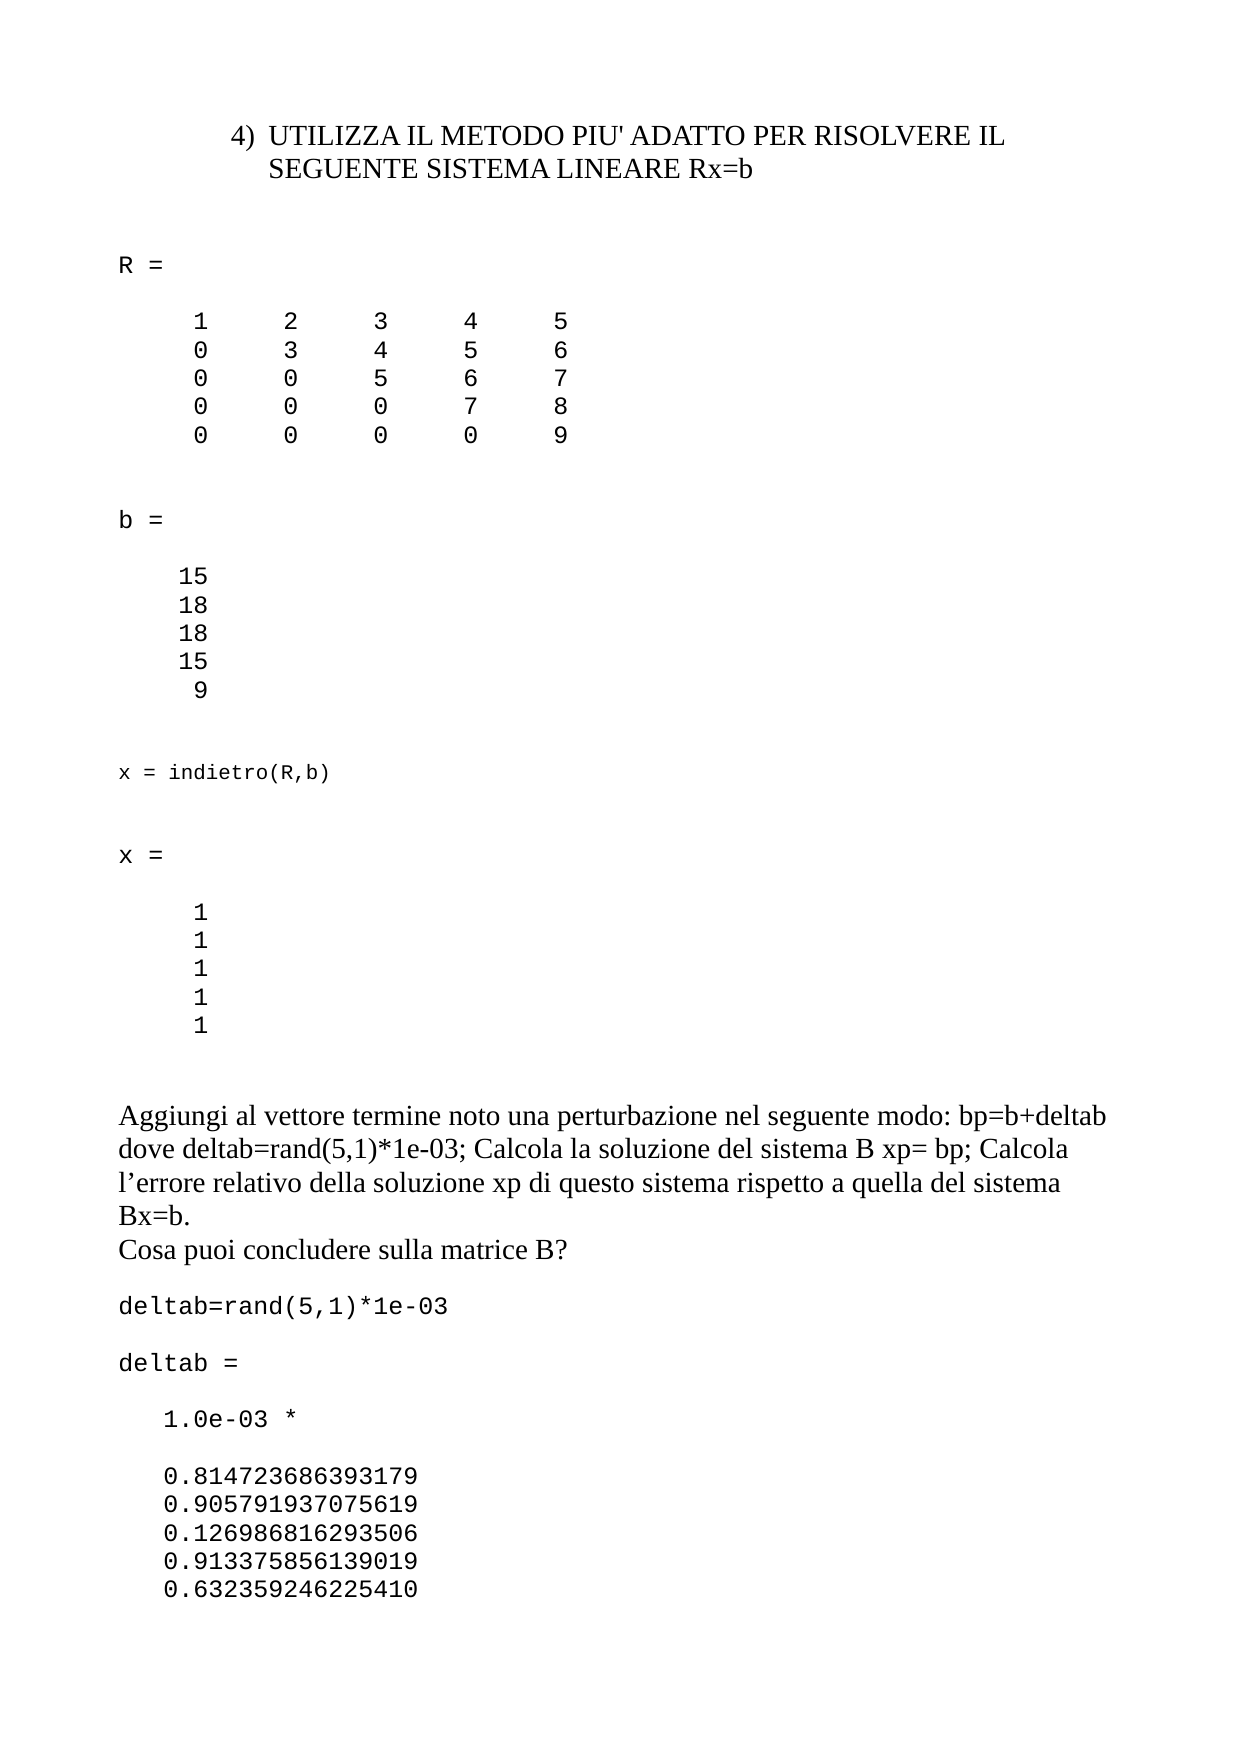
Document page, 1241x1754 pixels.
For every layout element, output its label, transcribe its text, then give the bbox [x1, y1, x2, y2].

text Cosa puoi concludere sulla matrice B? [118, 1232, 1122, 1265]
text deltab = [118, 1350, 1122, 1379]
text 1.0e-03 * [118, 1407, 1122, 1435]
text 0.905791937075619 [118, 1492, 1122, 1520]
text x = indietro(R,b) [118, 762, 1122, 786]
text 1 [118, 984, 1122, 1013]
text 1 [118, 1013, 1122, 1041]
text 15 [118, 564, 1122, 592]
text 0.814723686393179 [118, 1464, 1122, 1492]
text 0.632359246225410 [118, 1577, 1122, 1605]
text 0 0 0 7 8 [118, 394, 1122, 422]
text 18 [118, 621, 1122, 649]
text 9 [118, 677, 1122, 706]
text 1 [118, 956, 1122, 984]
text 0 3 4 5 6 [118, 337, 1122, 366]
text 0.126986816293506 [118, 1520, 1122, 1549]
text 15 [118, 649, 1122, 677]
text x = [118, 843, 1122, 871]
text 1 2 3 4 5 [118, 309, 1122, 337]
text 0 0 0 0 9 [118, 422, 1122, 451]
list UTILIZZA IL METODO PIU' ADATTO PER RISOLVERE IL SEGUENTE SISTEMA LINEARE Rx=b [231, 118, 1122, 185]
text 0 0 5 6 7 [118, 366, 1122, 394]
text 18 [118, 592, 1122, 621]
text 0.913375856139019 [118, 1549, 1122, 1577]
text 1 [118, 899, 1122, 928]
text Aggiungi al vettore termine noto una perturbazione nel seguente modo: bp=b+deltab dove deltab=rand(5,1)*1e-03; Calcola la soluzione del sistema B xp= bp; Calcola l’errore relativo della soluzione xp di questo sistema rispetto a quella del sistema Bx=b. [118, 1098, 1122, 1232]
text 1 [118, 928, 1122, 956]
text b = [118, 507, 1122, 536]
text R = [118, 252, 1122, 281]
text deltab=rand(5,1)*1e-03 [118, 1294, 1122, 1322]
